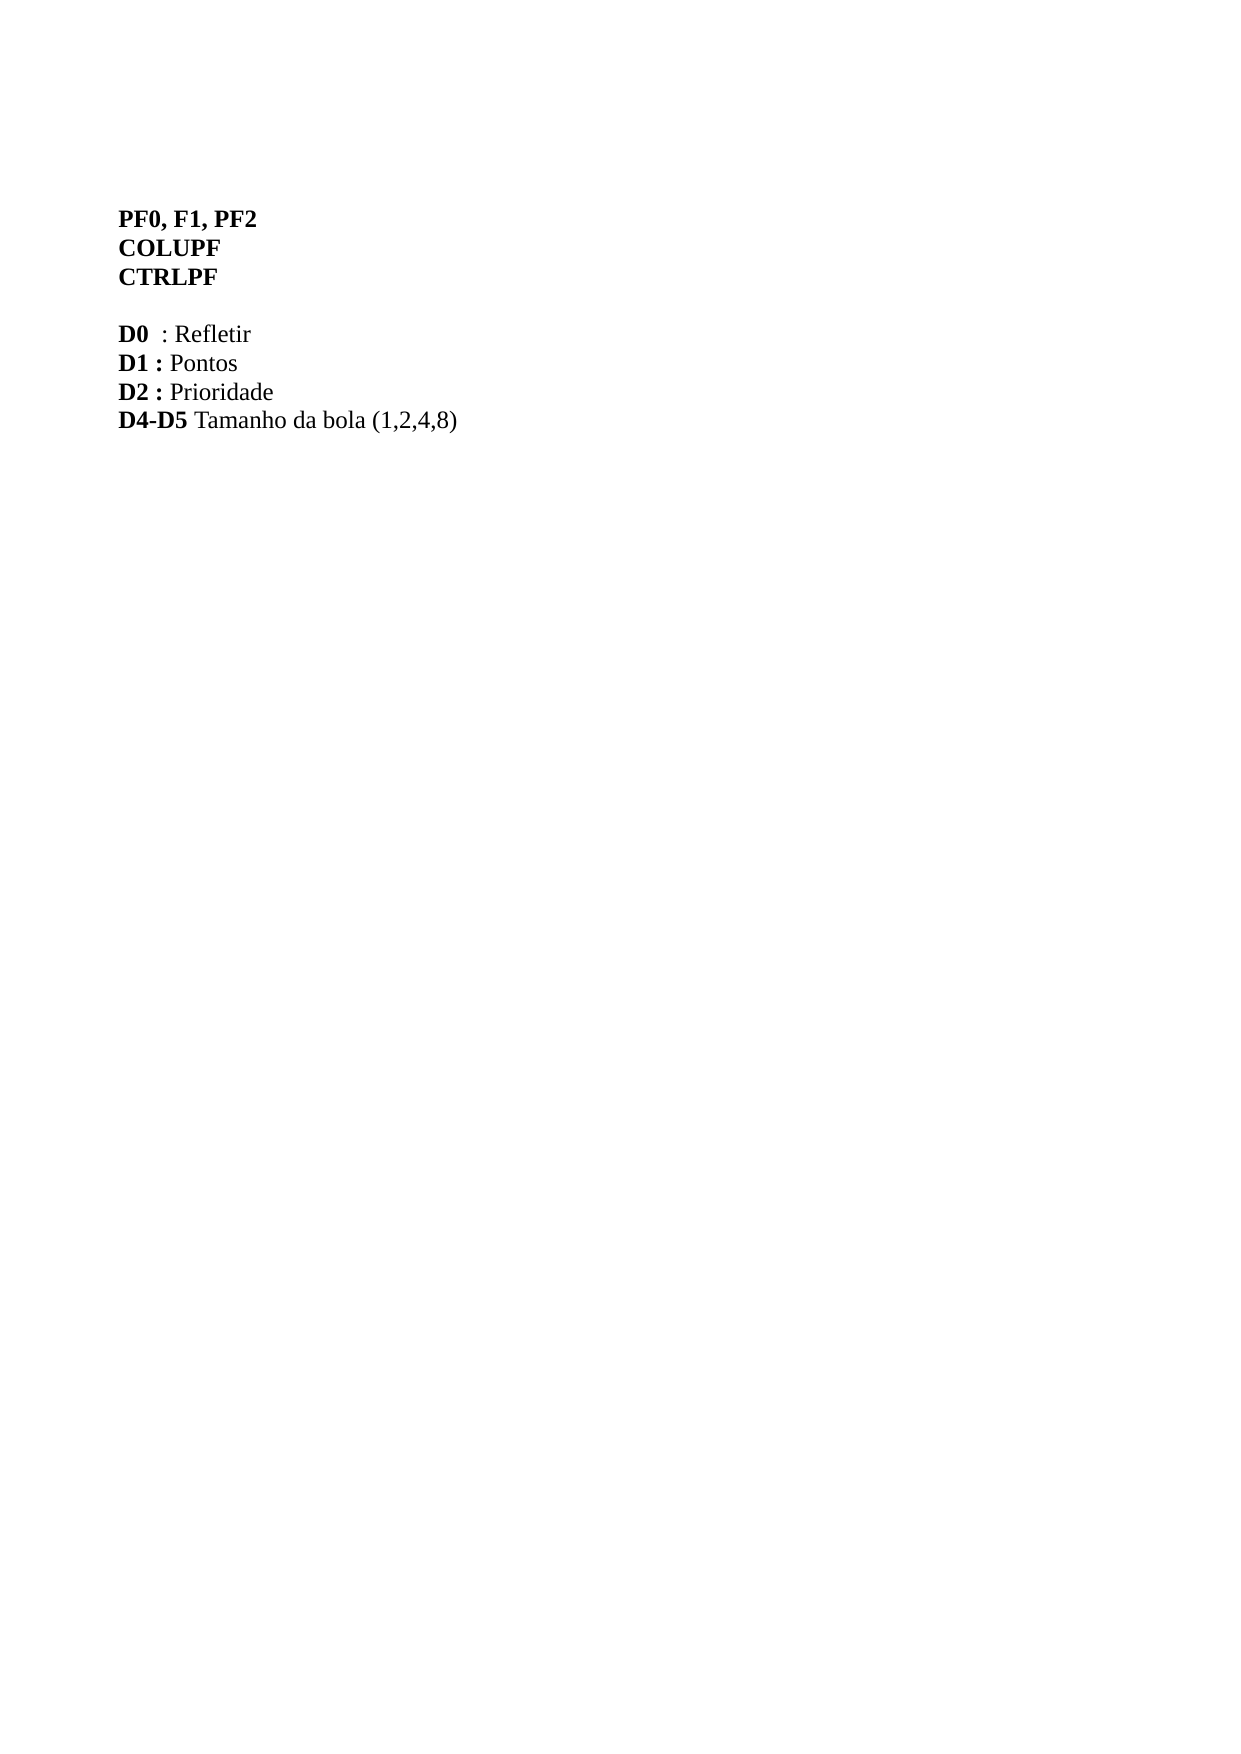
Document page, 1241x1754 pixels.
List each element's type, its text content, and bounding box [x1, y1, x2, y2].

text D2 : Prioridade [118, 377, 1122, 406]
text D1 : Pontos [118, 348, 1122, 377]
text COLUPF [118, 233, 1122, 262]
text CTRLPF [118, 262, 1122, 291]
text D4-D5 Tamanho da bola (1,2,4,8) [118, 406, 1122, 434]
text PF0, F1, PF2 [118, 204, 1122, 233]
text D0 : Refletir [118, 319, 1122, 348]
